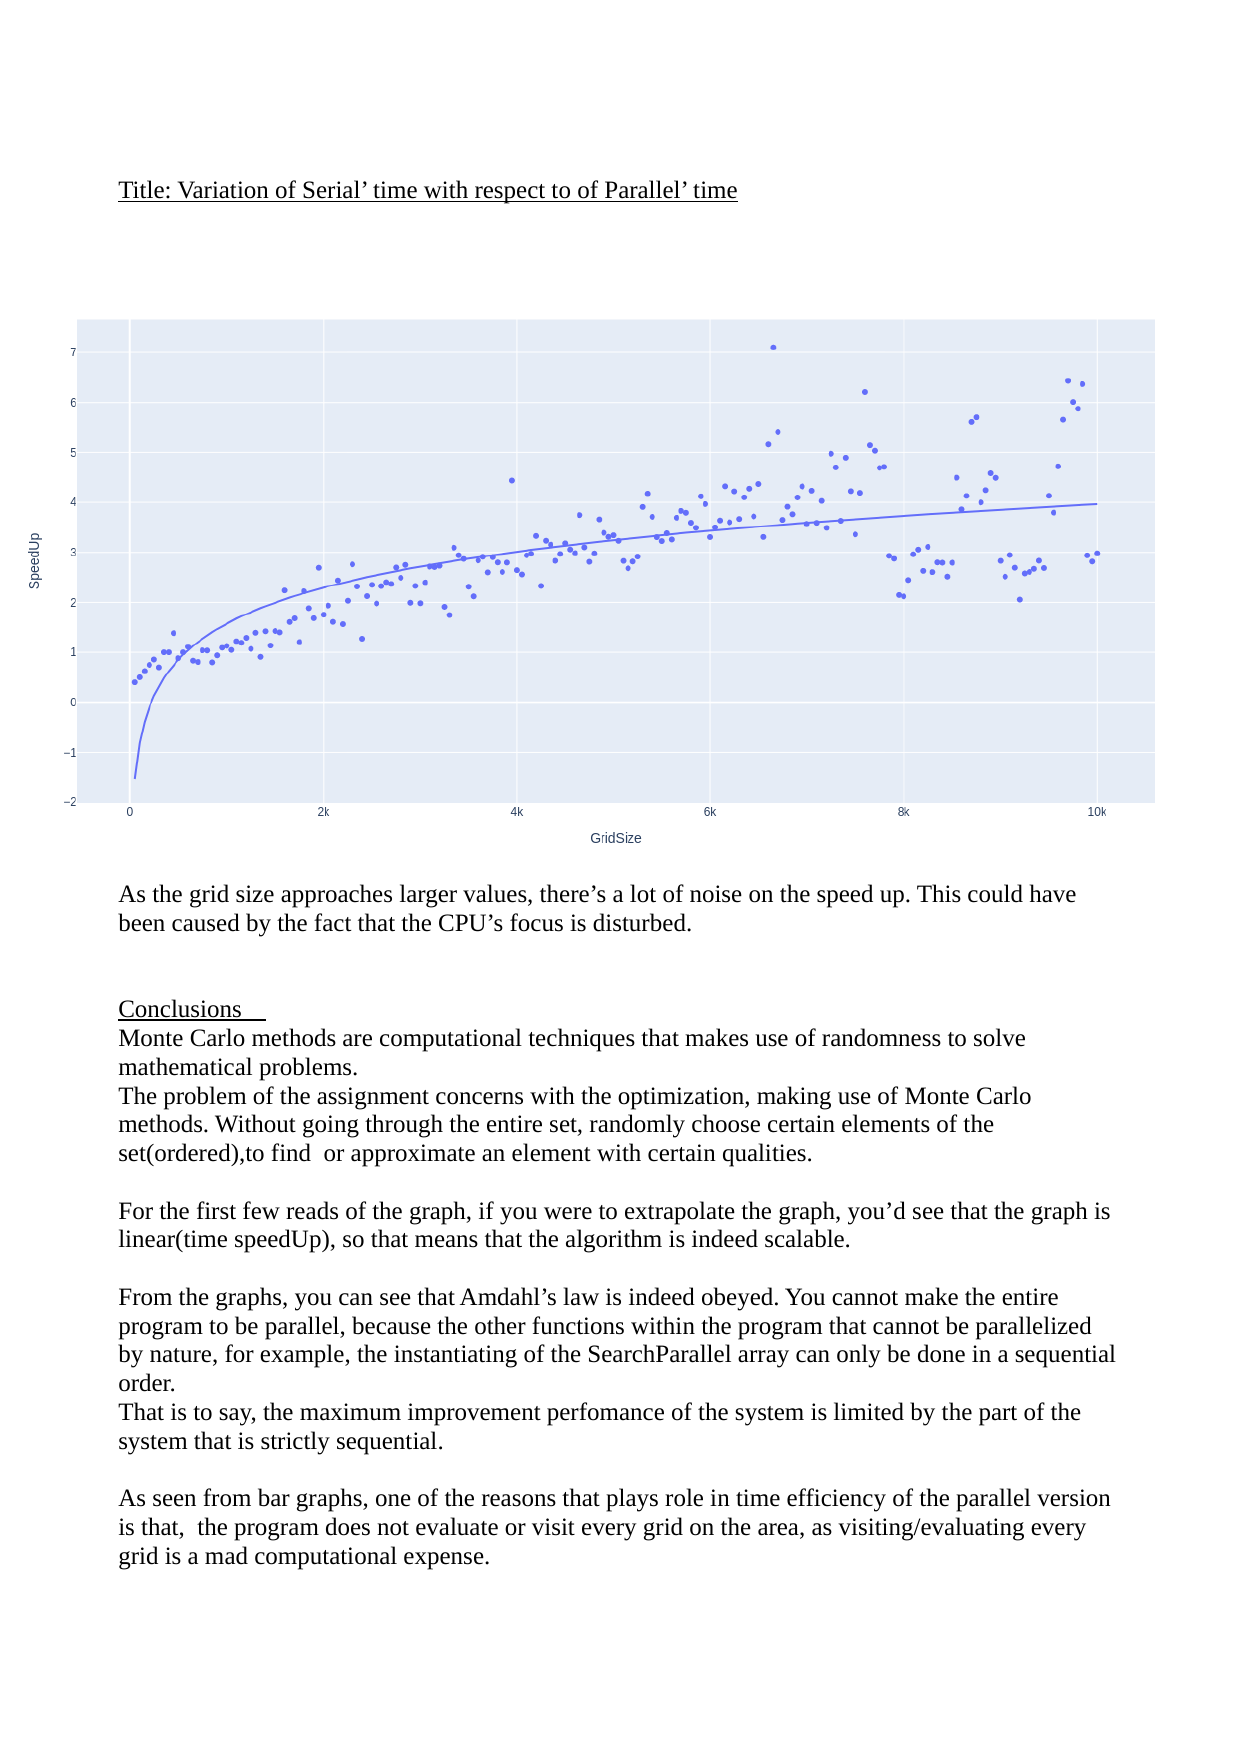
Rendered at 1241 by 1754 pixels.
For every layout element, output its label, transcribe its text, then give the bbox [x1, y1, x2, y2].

text From the graphs, you can see that Amdahl’s law is indeed obeyed. You cannot make the entire program to be parallel, because the other functions within the program that cannot be parallelized by nature, for example, the instantiating of the SearchParallel array can only be done in a sequential order. [118, 1282, 1122, 1397]
text Conclusions [118, 994, 1122, 1023]
text For the first few reads of the graph, if you were to extrapolate the graph, you’d see that the graph is linear(time speedUp), so that means that the algorithm is indeed scalable. [118, 1196, 1122, 1253]
text Monte Carlo methods are computational techniques that makes use of randomness to solve mathematical problems. [118, 1023, 1122, 1081]
picture [0, 261, 1231, 880]
text The problem of the assignment concerns with the optimization, making use of Monte Carlo methods. Without going through the entire set, randomly choose certain elements of the set(ordered),to find or approximate an element with certain qualities. [118, 1081, 1122, 1167]
text Title: Variation of Serial’ time with respect to of Parallel’ time [118, 176, 1122, 204]
text That is to say, the maximum improvement perfomance of the system is limited by the part of the system that is strictly sequential. [118, 1397, 1122, 1454]
text As the grid size approaches larger values, there’s a lot of noise on the speed up. This could have been caused by the fact that the CPU’s focus is disturbed. [118, 880, 1122, 937]
text [118, 233, 1122, 261]
text As seen from bar graphs, one of the reasons that plays role in time efficiency of the parallel version is that, the program does not evaluate or visit every grid on the area, as visiting/evaluating every grid is a mad computational expense. [118, 1483, 1122, 1569]
